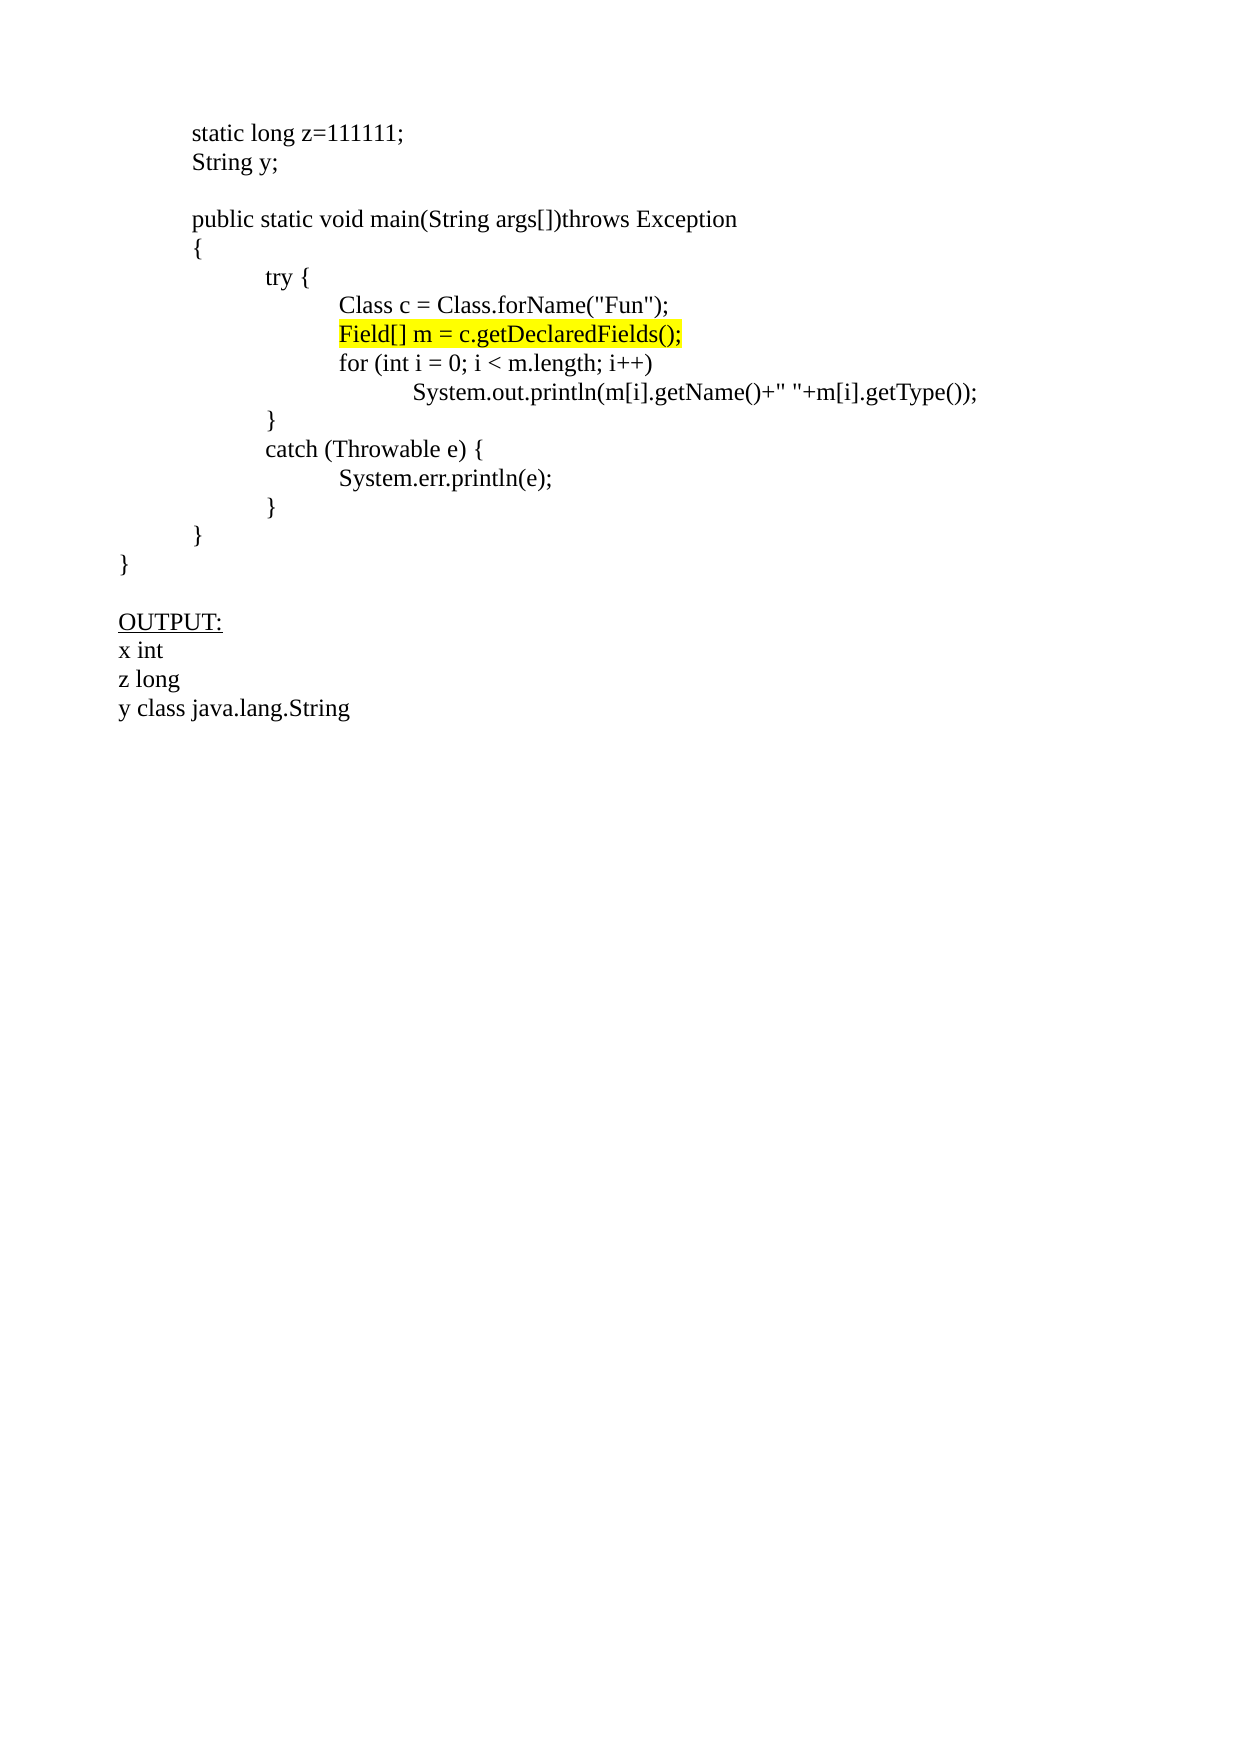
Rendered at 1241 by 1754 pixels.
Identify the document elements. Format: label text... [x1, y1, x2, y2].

text static long z=111111; String y; [118, 118, 1122, 204]
text public static void main(String args[])throws Exception { try { Class c = Class.forName("Fun"); Field[] m = c.getDeclaredFields(); for (int i = 0; i < m.length; i++) System.out.println(m[i].getName()+" "+m[i].getType()); } catch (Throwable e) { System.err.println(e); } } } [118, 204, 1122, 607]
text OUTPUT: x int z long y class java.lang.String [118, 607, 1122, 722]
